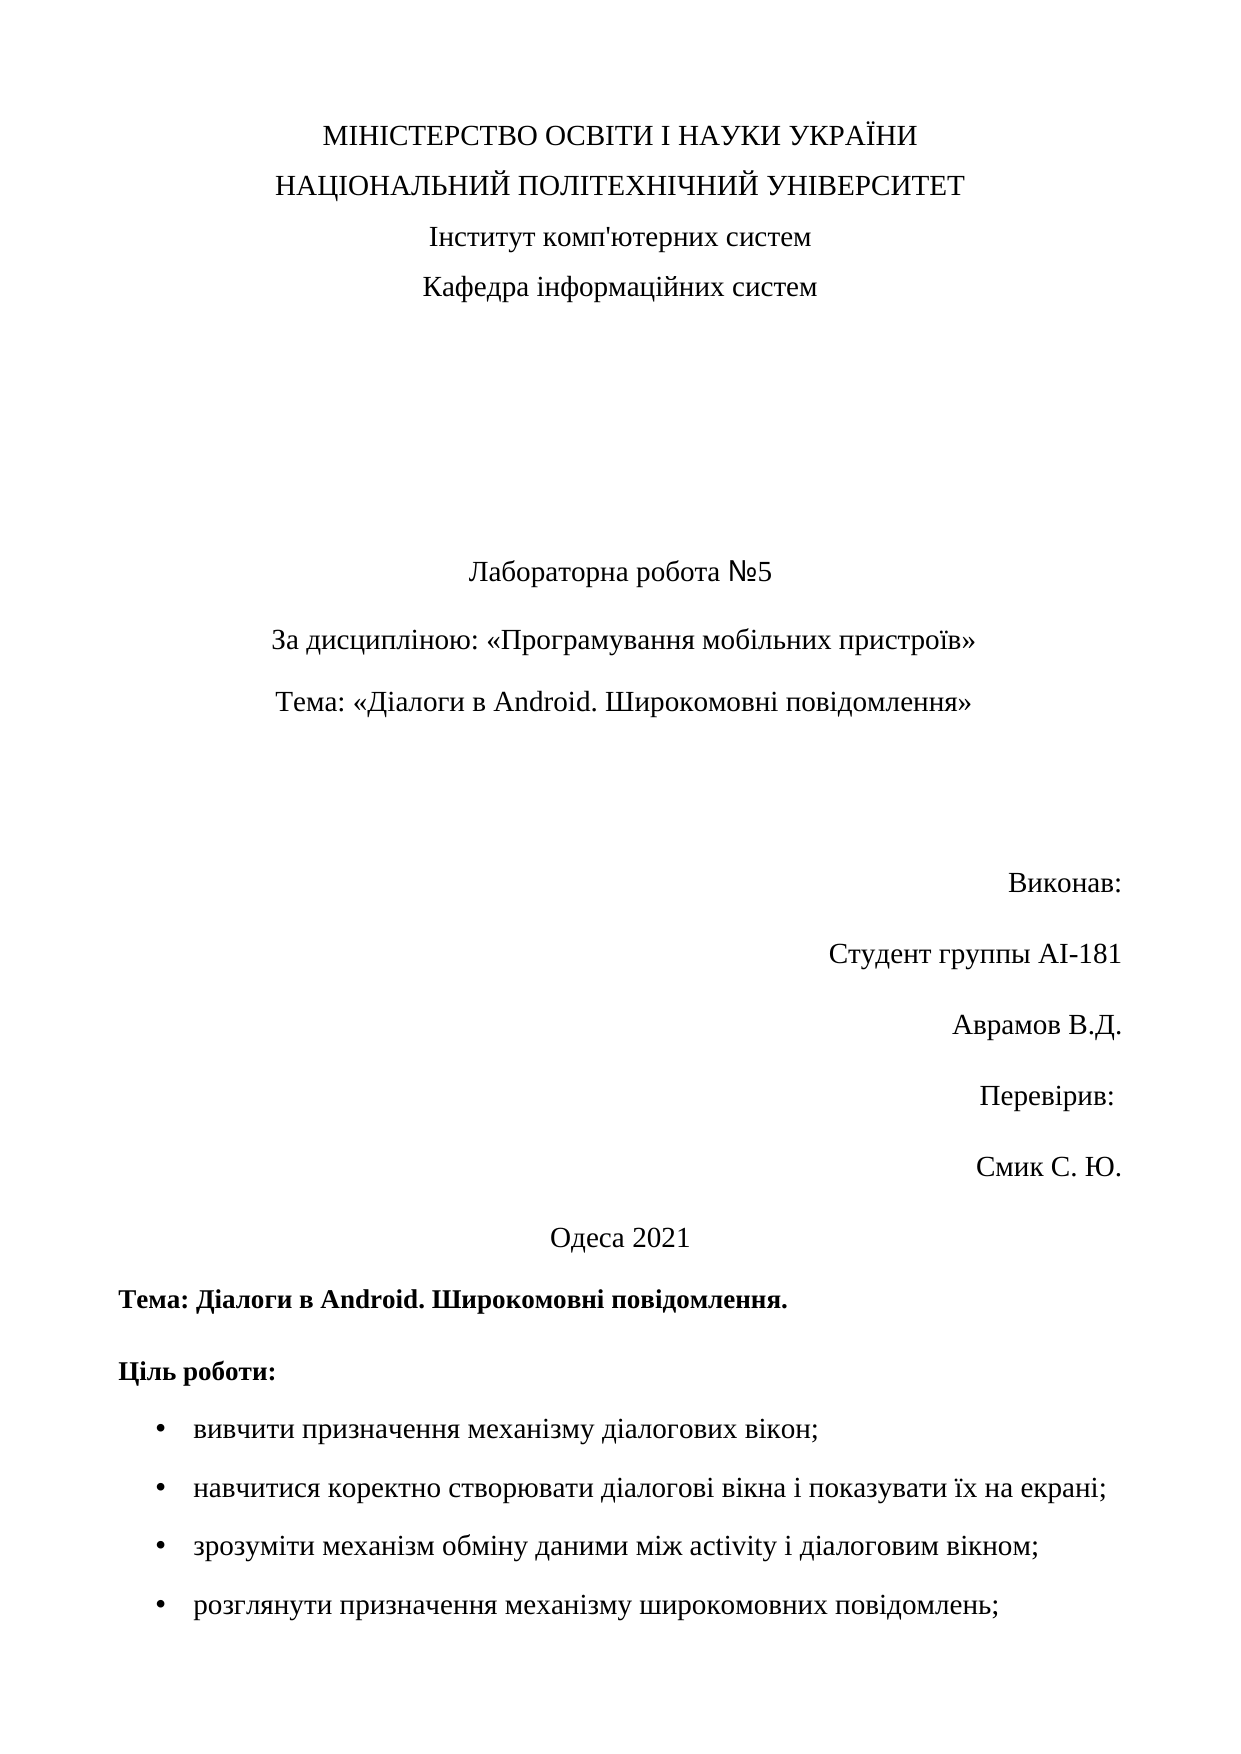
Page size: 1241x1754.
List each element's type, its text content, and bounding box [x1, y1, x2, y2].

text Тема: «Діалоги в Android. Широкомовні повідомлення» [118, 684, 1122, 718]
list навчитися коректно створювати діалогові вікна і показувати їх на екрані; [156, 1470, 1122, 1503]
text Інститут комп'ютерних систем [118, 219, 1122, 252]
text Тема: Діалоги в Android. Широкомовні повідомлення. [118, 1283, 1122, 1314]
text Перевірив: [118, 1078, 1122, 1112]
text НАЦІОНАЛЬНИЙ ПОЛІТЕХНІЧНИЙ УНІВЕРСИТЕТ [118, 168, 1122, 202]
list розглянути призначення механізму широкомовних повідомлень; [156, 1587, 1122, 1621]
text Студент группы АІ-181 [118, 936, 1122, 969]
text Кафедра інформаційних систем [118, 269, 1122, 303]
text Лабораторна робота №5 [118, 550, 1122, 589]
list зрозуміти механізм обміну даними між activity і діалоговим вікном; [156, 1528, 1122, 1562]
text Ціль роботи: [118, 1355, 1122, 1386]
text Одеса 2021 [118, 1220, 1122, 1254]
text Виконав: [118, 865, 1122, 898]
list вивчити призначення механізму діалогових вікон; [156, 1411, 1122, 1445]
text Аврамов В.Д. [118, 1007, 1122, 1041]
text МІНІСТЕРСТВО ОСВІТИ І НАУКИ УКРАЇНИ [118, 118, 1122, 152]
text Смик С. Ю. [118, 1149, 1122, 1183]
text За дисципліною: «Програмування мобільних пристроїв» [118, 622, 1122, 655]
